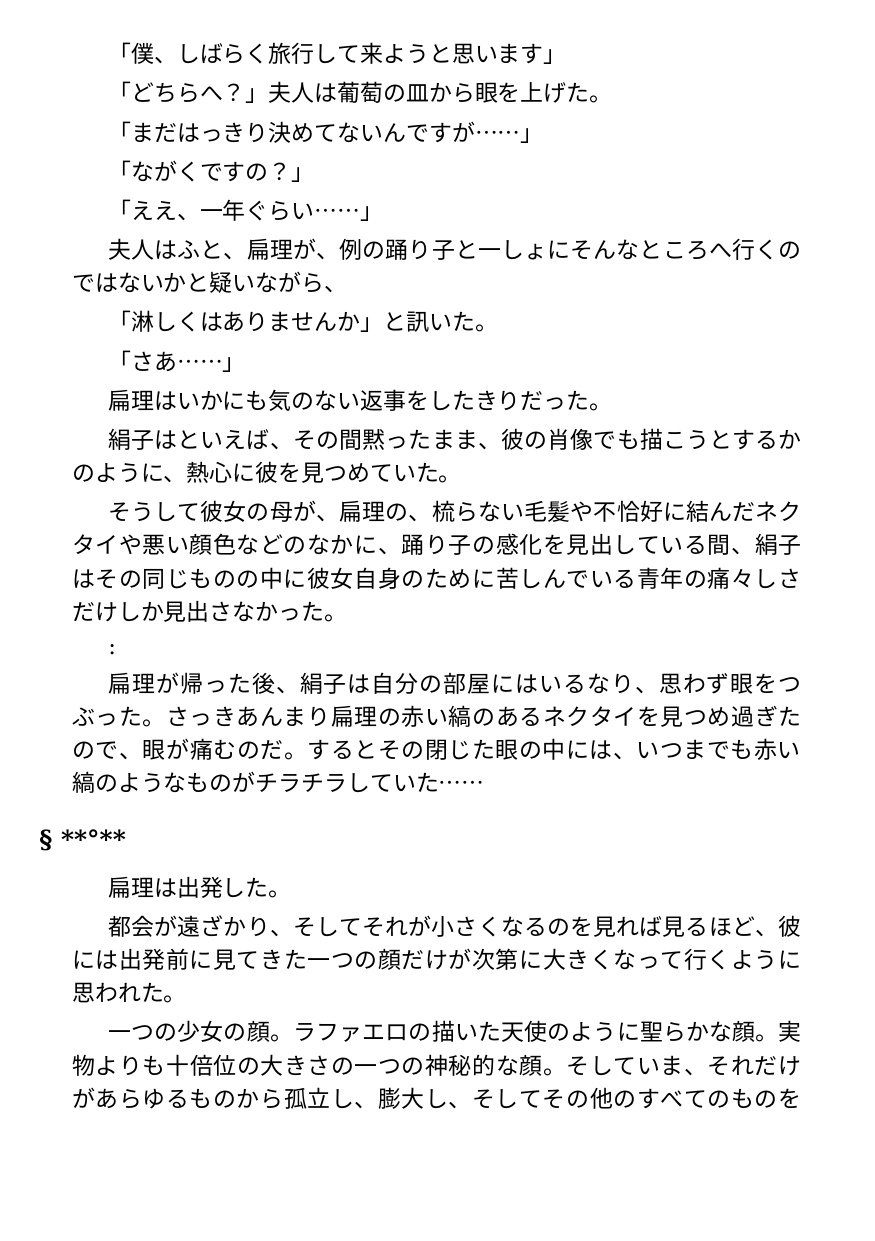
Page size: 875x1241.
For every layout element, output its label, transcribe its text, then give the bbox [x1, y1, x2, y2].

text 「ええ、一年ぐらい……」 [72, 193, 802, 226]
text 扁理はいかにも気のない返事をしたきりだった。 [72, 383, 802, 416]
text 「僕、しばらく旅行して来ようと思います」 [72, 36, 802, 69]
text 「さあ……」 [72, 343, 802, 377]
text 扁理は出発した。 [72, 869, 802, 903]
text 「淋しくはありませんか」と訊いた。 [72, 304, 802, 337]
text 夫人はふと、扁理が、例の踊り子と一しょにそんなところへ行くのではないかと疑いながら、 [72, 232, 802, 298]
text 扁理が帰った後、絹子は自分の部屋にはいるなり、思わず眼をつぶった。さっきあんまり扁理の赤い縞のあるネクタイを見つめ過ぎたので、眼が痛むのだ。するとその閉じた眼の中には、いつまでも赤い縞のようなものがチラチラしていた…… [72, 666, 802, 798]
text : [72, 633, 802, 660]
text 「どちらへ？」夫人は葡萄の皿から眼を上げた。 [72, 75, 802, 108]
text 一つの少女の顔。ラファエロの描いた天使のように聖らかな顔。実物よりも十倍位の大きさの一つの神秘的な顔。そしていま、それだけがあらゆるものから孤立し、膨大し、そしてその他のすべてのものを [72, 1014, 802, 1114]
text 「まだはっきり決めてないんですが……」 [72, 114, 802, 148]
text 絹子はといえば、その間黙ったまま、彼の肖像でも描こうとするかのように、熱心に彼を見つめていた。 [72, 422, 802, 488]
text そうして彼女の母が、扁理の、梳らない毛髪や不恰好に結んだネクタイや悪い顔色などのなかに、踊り子の感化を見出している間、絹子はその同じものの中に彼女自身のために苦しんでいる青年の痛々しさだけしか見出さなかった。 [72, 494, 802, 627]
text 都会が遠ざかり、そしてそれが小さくなるのを見れば見るほど、彼には出発前に見てきた一つの顔だけが次第に大きくなって行くように思われた。 [72, 909, 802, 1008]
text 「ながくですの？」 [72, 153, 802, 187]
subtitle § **°** [36, 822, 838, 858]
